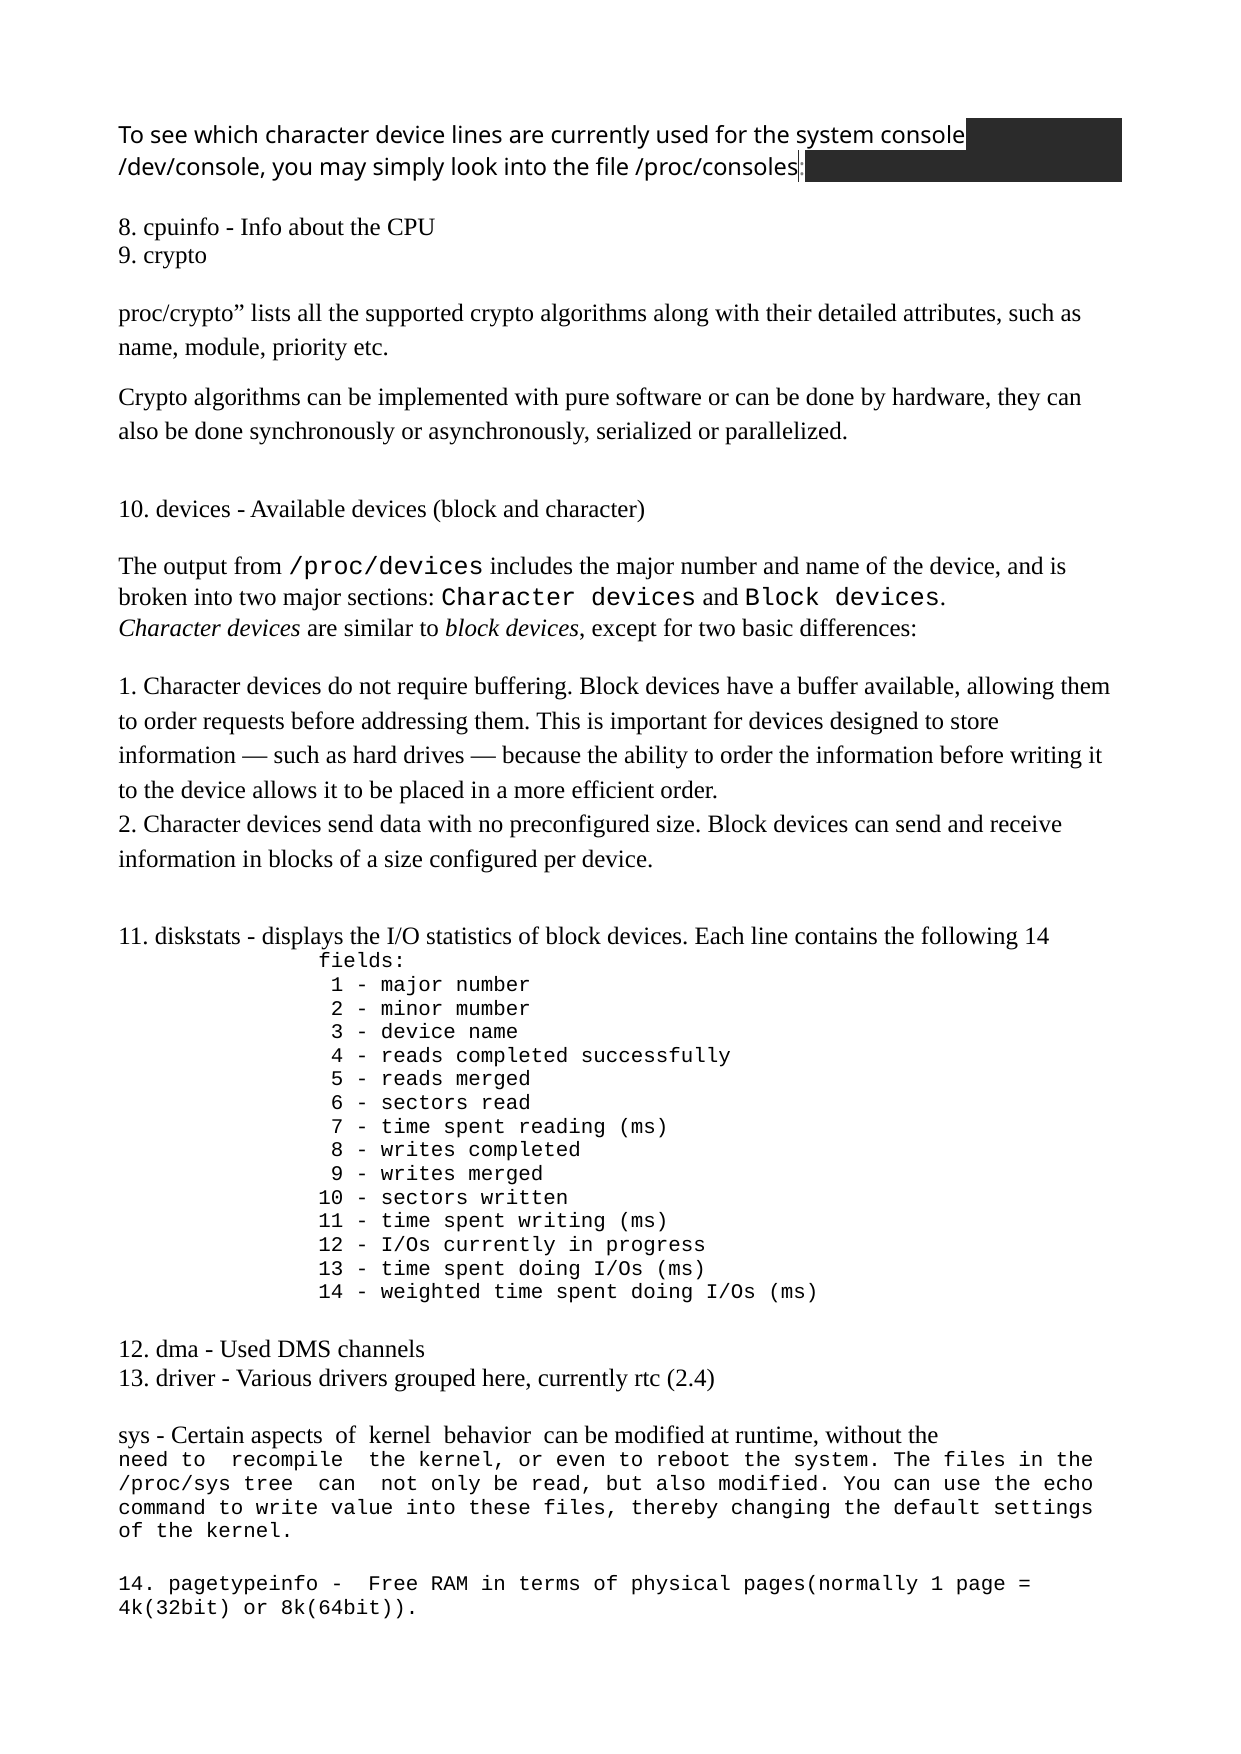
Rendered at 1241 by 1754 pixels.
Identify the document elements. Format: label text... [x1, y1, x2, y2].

text 10 - sectors written [118, 1187, 1122, 1210]
text 8 - writes completed [118, 1139, 1122, 1163]
text 2 - minor mumber [118, 997, 1122, 1021]
text The output from /proc/devices includes the major number and name of the device, and is broken into two major sections: Character devices and Block devices. [118, 551, 1122, 613]
text 8. cpuinfo - Info about the CPU [118, 212, 1122, 241]
text Crypto algorithms can be implemented with pure software or can be done by hardware, they can also be done synchronously or asynchronously, serialized or parallelized. [118, 382, 1122, 445]
text 13 - time spent doing I/Os (ms) [118, 1258, 1122, 1281]
text 13. driver - Various drivers grouped here, currently rtc (2.4) [118, 1363, 1122, 1392]
text 12 - I/Os currently in progress [118, 1234, 1122, 1258]
text of the kernel. [118, 1520, 1122, 1544]
text 9 - writes merged [118, 1163, 1122, 1187]
text 6 - sectors read [118, 1092, 1122, 1116]
text 14. pagetypeinfo - Free RAM in terms of physical pages(normally 1 page = 4k(32bit) or 8k(64bit)). [118, 1573, 1122, 1621]
text 10. devices - Available devices (block and character) [118, 494, 1122, 523]
text fields: [118, 950, 1122, 974]
text 3 - device name [118, 1021, 1122, 1045]
text proc/crypto” lists all the supported crypto algorithms along with their detailed attributes, such as name, module, priority etc. [118, 298, 1122, 361]
text 11. diskstats - displays the I/O statistics of block devices. Each line contains the following 14 [118, 921, 1122, 950]
text 9. crypto [118, 241, 1122, 269]
text 4 - reads completed successfully [118, 1045, 1122, 1068]
text 11 - time spent writing (ms) [118, 1210, 1122, 1234]
text need to recompile the kernel, or even to reboot the system. The files in the [118, 1449, 1122, 1473]
text 7 - time spent reading (ms) [118, 1116, 1122, 1139]
text /dev/console, you may simply look into the file /proc/consoles: [118, 150, 1122, 182]
text 1. Character devices do not require buffering. Block devices have a buffer available, allowing them to order requests before addressing them. This is important for devices designed to store information — such as hard drives — because the ability to order the information before writing it to the device allows it to be placed in a more efficient order. [118, 671, 1122, 803]
text sys - Certain aspects of kernel behavior can be modified at runtime, without the [118, 1421, 1122, 1449]
text 12. dma - Used DMS channels [118, 1334, 1122, 1363]
text command to write value into these files, thereby changing the default settings [118, 1497, 1122, 1520]
text 1 - major number [118, 974, 1122, 997]
text Character devices are similar to block devices, except for two basic differences: [118, 613, 1122, 642]
text 14 - weighted time spent doing I/Os (ms) [118, 1281, 1122, 1305]
text 2. Character devices send data with no preconfigured size. Block devices can send and receive information in blocks of a size configured per device. [118, 809, 1122, 872]
text To see which character device lines are currently used for the system console [118, 118, 1122, 150]
text /proc/sys tree can not only be read, but also modified. You can use the echo [118, 1473, 1122, 1497]
text 5 - reads merged [118, 1068, 1122, 1092]
